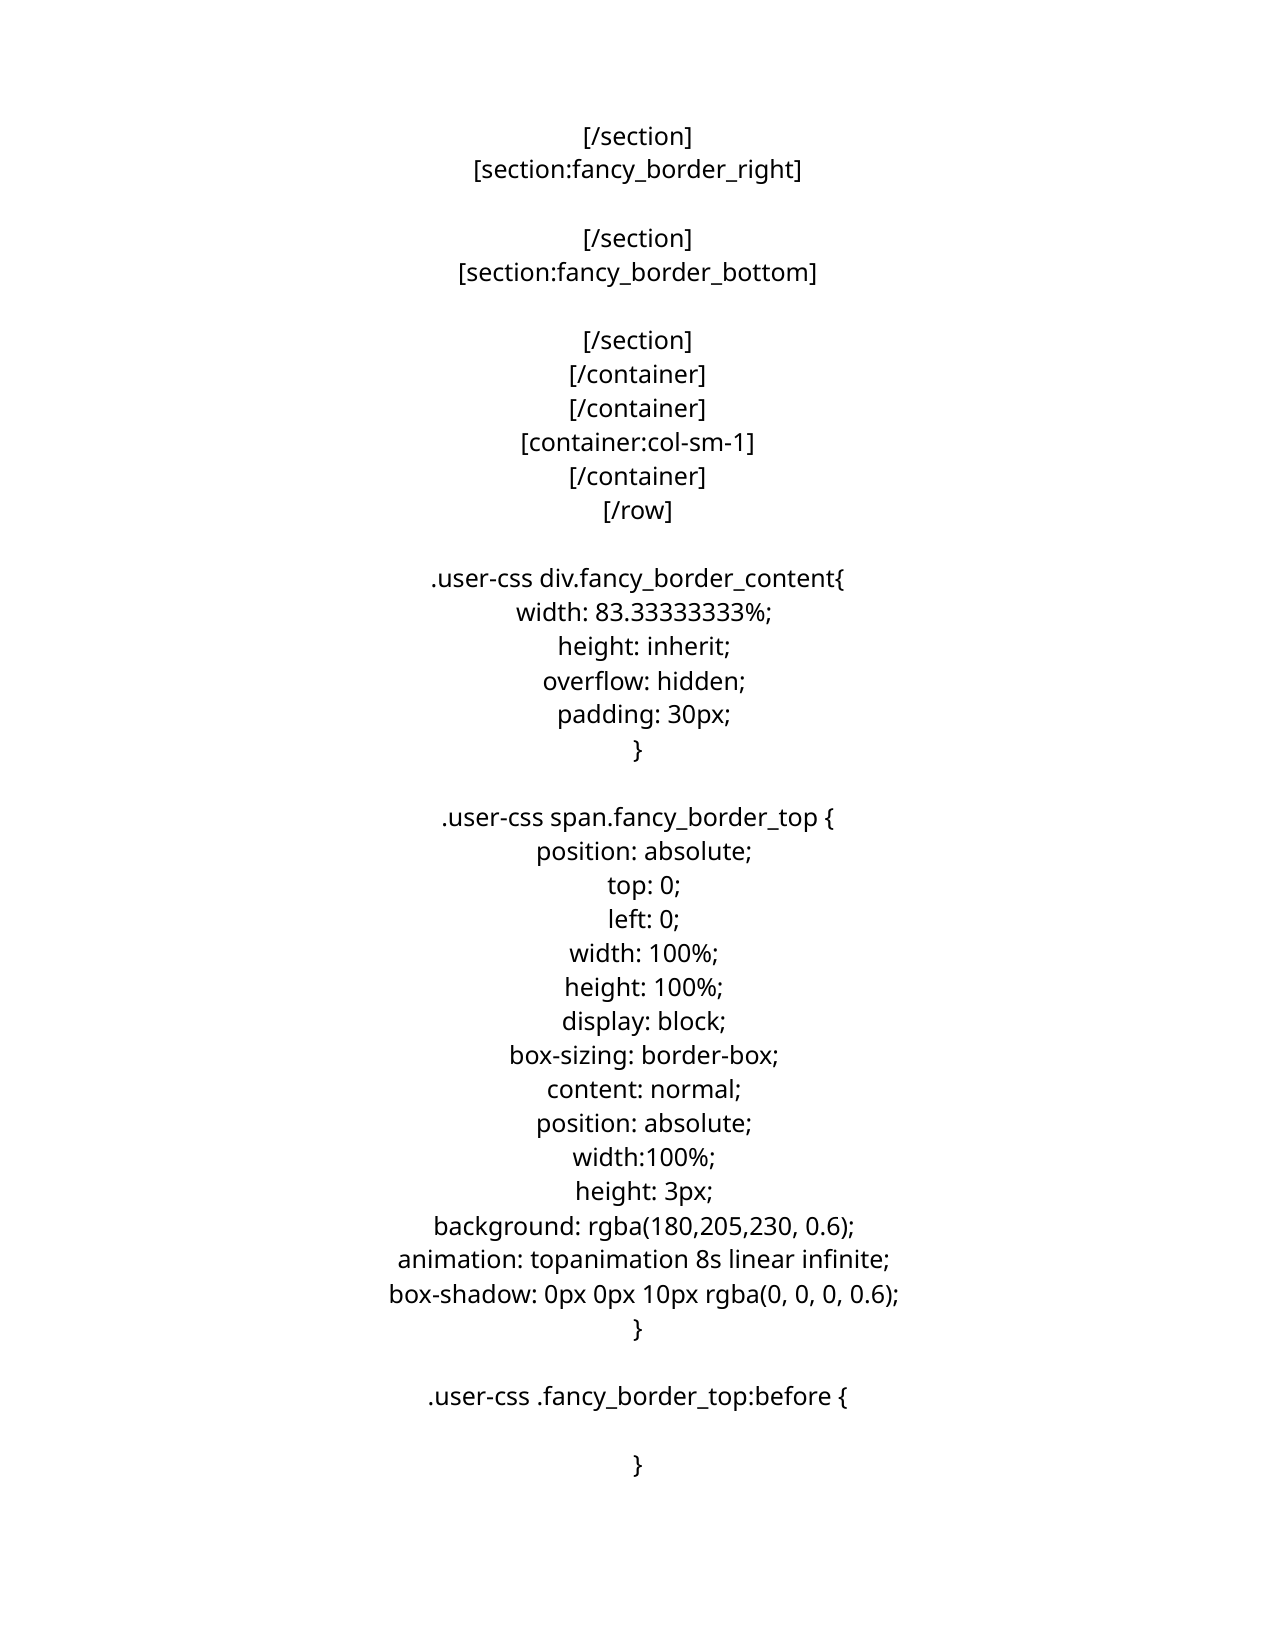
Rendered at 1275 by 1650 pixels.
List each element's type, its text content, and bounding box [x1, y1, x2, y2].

text } [118, 731, 1157, 765]
text } [118, 1310, 1157, 1344]
text width: 83.33333333%; [118, 595, 1157, 629]
text [/row] [118, 493, 1157, 527]
text .user-css span.fancy_border_top { [118, 799, 1157, 833]
text box-sizing: border-box; [118, 1038, 1157, 1072]
text height: 3px; [118, 1174, 1157, 1208]
text animation: topanimation 8s linear infinite; [118, 1242, 1157, 1276]
text [/container] [118, 459, 1157, 493]
text } [118, 1447, 1157, 1481]
text box-shadow: 0px 0px 10px rgba(0, 0, 0, 0.6); [118, 1276, 1157, 1310]
text [container:col-sm-1] [118, 425, 1157, 459]
text width: 100%; [118, 936, 1157, 970]
text overflow: hidden; [118, 663, 1157, 697]
text .user-css .fancy_border_top:before { [118, 1378, 1157, 1412]
text content: normal; [118, 1072, 1157, 1106]
text [/section] [118, 322, 1157, 357]
text .user-css div.fancy_border_content{ [118, 561, 1157, 595]
text height: inherit; [118, 629, 1157, 663]
text [section:fancy_border_right] [118, 152, 1157, 186]
text padding: 30px; [118, 697, 1157, 731]
text top: 0; [118, 867, 1157, 902]
text [/container] [118, 357, 1157, 391]
text [/section] [118, 220, 1157, 254]
text [/section] [118, 118, 1157, 152]
text position: absolute; [118, 1106, 1157, 1140]
text position: absolute; [118, 833, 1157, 867]
text width:100%; [118, 1140, 1157, 1174]
text left: 0; [118, 902, 1157, 936]
text [section:fancy_border_bottom] [118, 254, 1157, 288]
text display: block; [118, 1004, 1157, 1038]
text [/container] [118, 391, 1157, 425]
text background: rgba(180,205,230, 0.6); [118, 1208, 1157, 1242]
text height: 100%; [118, 970, 1157, 1004]
